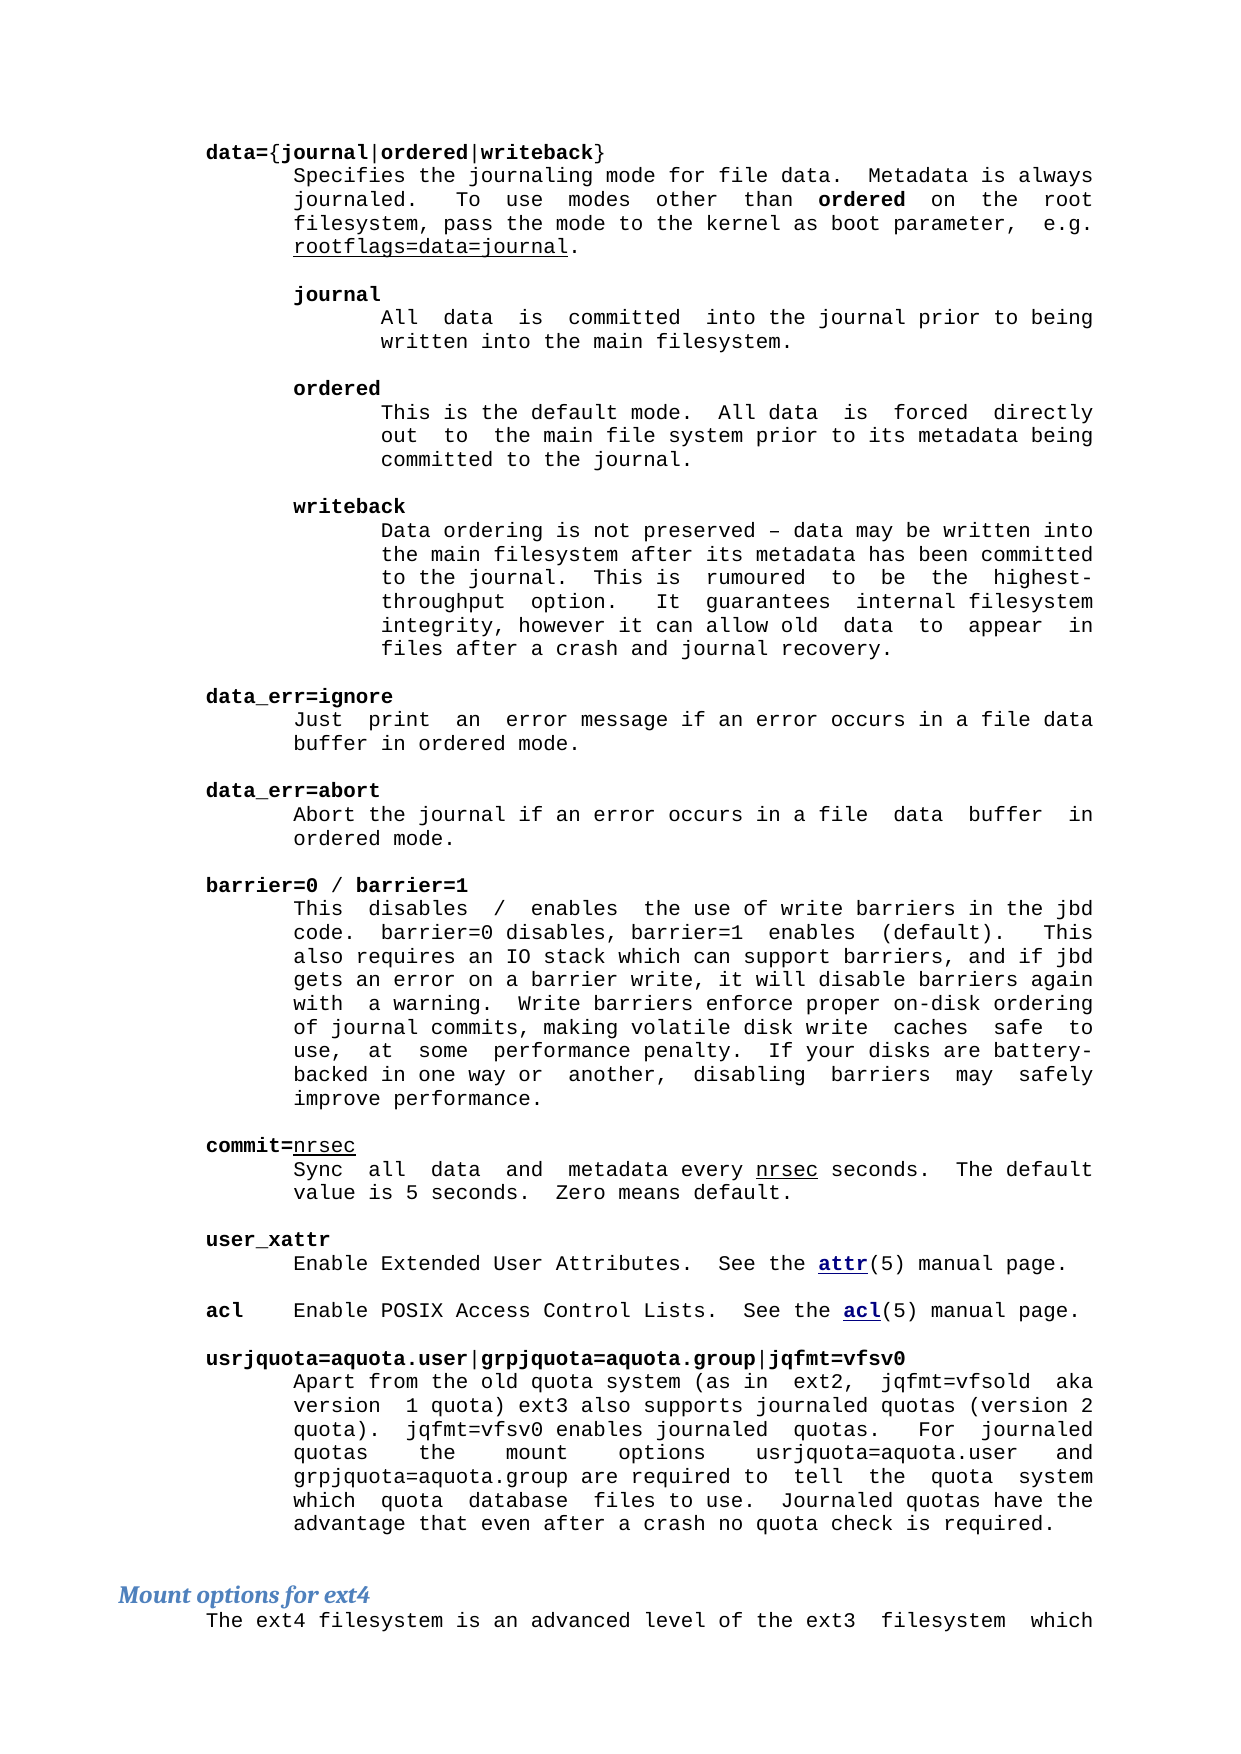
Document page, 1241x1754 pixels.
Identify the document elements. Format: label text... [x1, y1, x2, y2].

text with a warning. Write barriers enforce proper on-disk ordering [118, 993, 1122, 1017]
text files after a crash and journal recovery. [118, 638, 1122, 662]
text out to the main file system prior to its metadata being [118, 426, 1122, 449]
text filesystem, pass the mode to the kernel as boot parameter, e.g. [118, 213, 1122, 236]
text integrity, however it can allow old data to appear in [118, 615, 1122, 638]
text data_err=abort [118, 780, 1122, 804]
text Just print an error message if an error occurs in a file data [118, 709, 1122, 733]
text This is the default mode. All data is forced directly [118, 402, 1122, 426]
text use, at some performance penalty. If your disks are battery- [118, 1040, 1122, 1064]
text which quota database files to use. Journaled quotas have the [118, 1489, 1122, 1513]
text Apart from the old quota system (as in ext2, jqfmt=vfsold aka [118, 1371, 1122, 1395]
text rootflags=data=journal. [118, 236, 1122, 260]
text The ext4 filesystem is an advanced level of the ext3 filesystem which [118, 1610, 1122, 1634]
text user_xattr [118, 1229, 1122, 1253]
text usrjquota=aquota.user|grpjquota=aquota.group|jqfmt=vfsv0 [118, 1348, 1122, 1371]
text ordered [118, 378, 1122, 402]
text to the journal. This is rumoured to be the highest- [118, 567, 1122, 591]
text ordered mode. [118, 827, 1122, 851]
text This disables / enables the use of write barriers in the jbd [118, 898, 1122, 922]
text version 1 quota) ext3 also supports journaled quotas (version 2 [118, 1395, 1122, 1419]
text acl Enable POSIX Access Control Lists. See the acl(5) manual page. [118, 1300, 1122, 1324]
text advantage that even after a crash no quota check is required. [118, 1513, 1122, 1537]
text backed in one way or another, disabling barriers may safely [118, 1064, 1122, 1088]
text quota). jqfmt=vfsv0 enables journaled quotas. For journaled [118, 1419, 1122, 1442]
text Abort the journal if an error occurs in a file data buffer in [118, 804, 1122, 827]
text data_err=ignore [118, 686, 1122, 709]
text improve performance. [118, 1088, 1122, 1111]
text All data is committed into the journal prior to being [118, 307, 1122, 331]
text value is 5 seconds. Zero means default. [118, 1182, 1122, 1206]
text quotas the mount options usrjquota=aquota.user and [118, 1442, 1122, 1466]
text also requires an IO stack which can support barriers, and if jbd [118, 946, 1122, 969]
text journaled. To use modes other than ordered on the root [118, 189, 1122, 213]
text Specifies the journaling mode for file data. Metadata is always [118, 165, 1122, 189]
text throughput option. It guarantees internal filesystem [118, 591, 1122, 615]
text buffer in ordered mode. [118, 733, 1122, 757]
text grpjquota=aquota.group are required to tell the quota system [118, 1466, 1122, 1489]
text writeback [118, 496, 1122, 520]
text Data ordering is not preserved – data may be written into [118, 520, 1122, 544]
text committed to the journal. [118, 449, 1122, 473]
text barrier=0 / barrier=1 [118, 875, 1122, 898]
text Enable Extended User Attributes. See the attr(5) manual page. [118, 1253, 1122, 1277]
text Sync all data and metadata every nrsec seconds. The default [118, 1158, 1122, 1182]
text data={journal|ordered|writeback} [118, 142, 1122, 165]
text journal [118, 284, 1122, 307]
text the main filesystem after its metadata has been committed [118, 544, 1122, 567]
text gets an error on a barrier write, it will disable barriers again [118, 969, 1122, 993]
text of journal commits, making volatile disk write caches safe to [118, 1017, 1122, 1040]
text written into the main filesystem. [118, 331, 1122, 354]
text commit=nrsec [118, 1135, 1122, 1158]
subtitle Mount options for ext4 [118, 1581, 1122, 1610]
text code. barrier=0 disables, barrier=1 enables (default). This [118, 922, 1122, 946]
